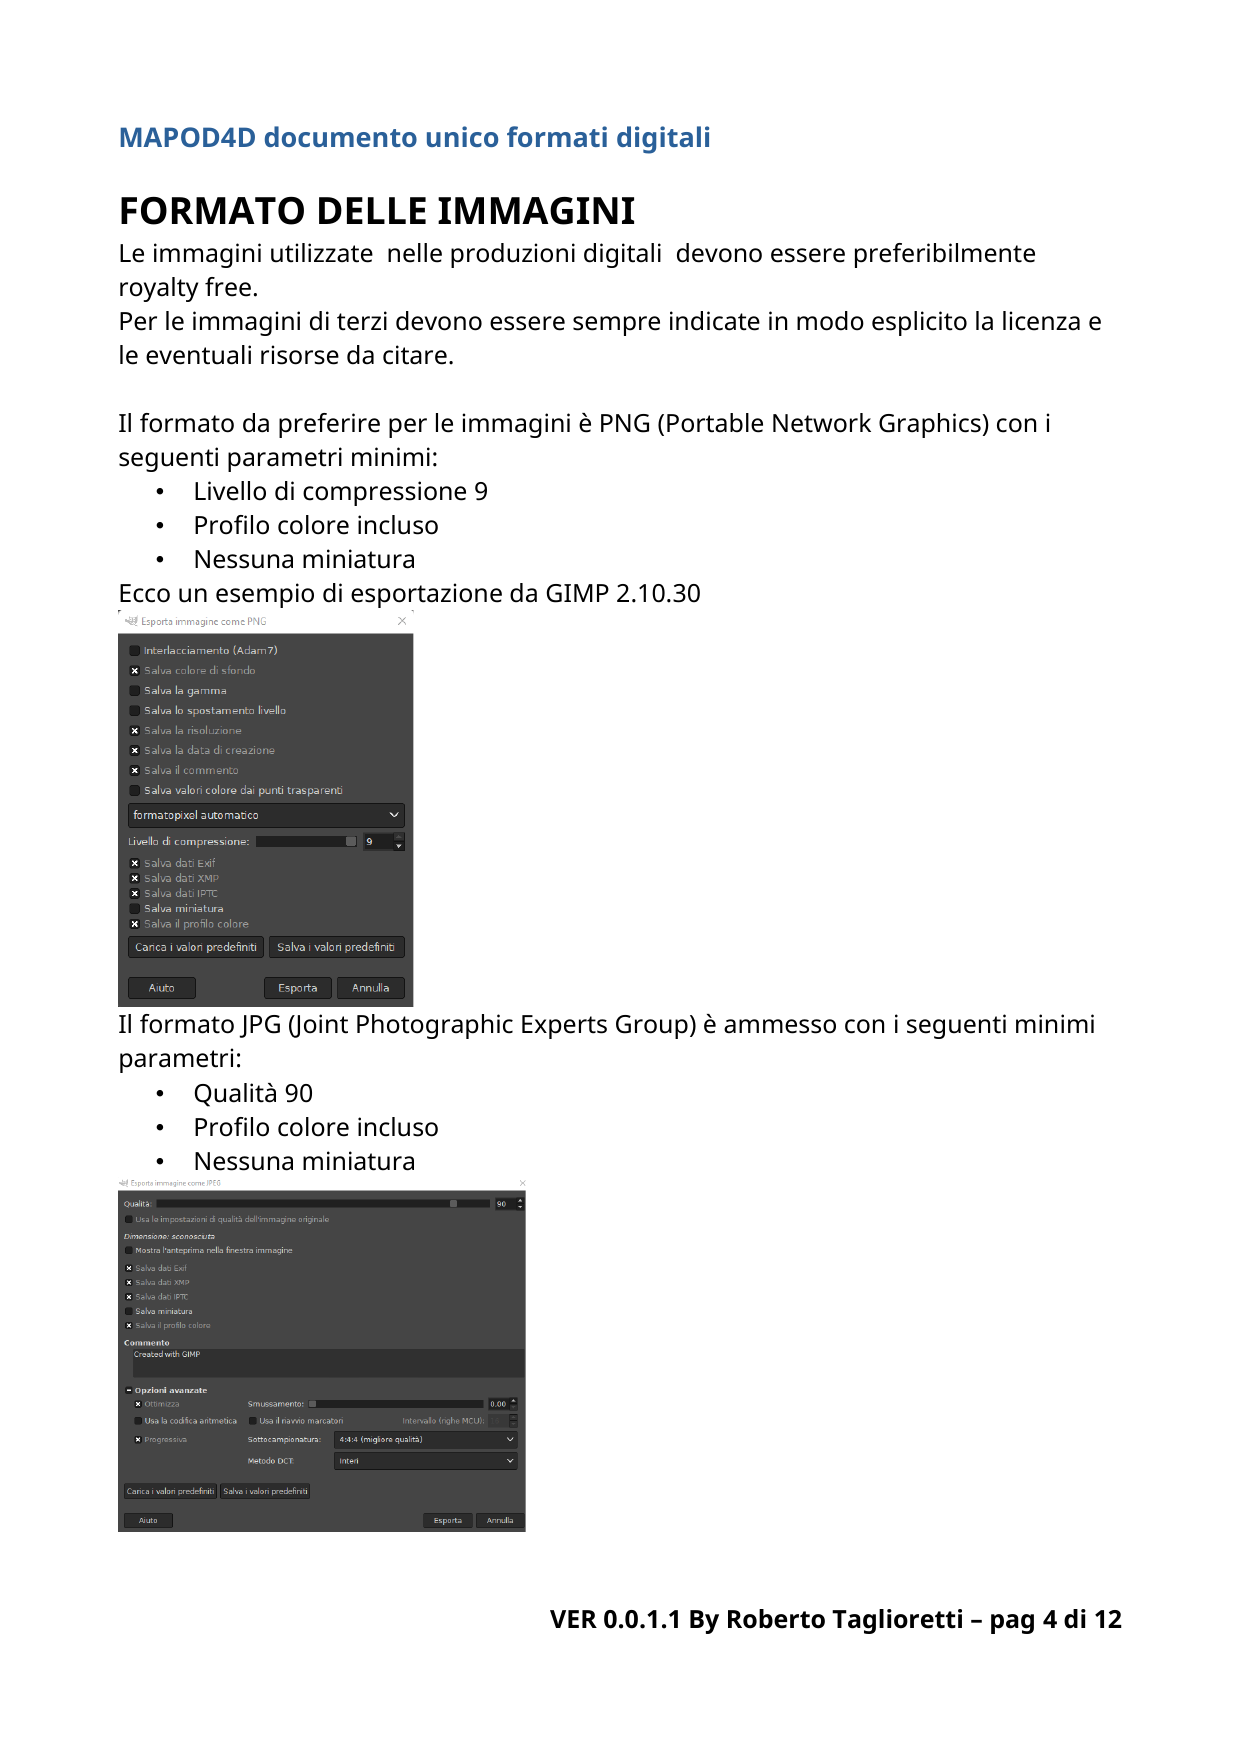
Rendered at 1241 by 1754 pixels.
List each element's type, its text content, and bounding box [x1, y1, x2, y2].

picture [118, 610, 414, 1007]
list Qualità 90 [156, 1075, 1122, 1109]
list Profilo colore incluso [156, 1109, 1122, 1143]
picture [118, 1177, 526, 1532]
text Il formato JPG (Joint Photographic Experts Group) è ammesso con i seguenti minimi parametri: [118, 1007, 1122, 1075]
list Profilo colore incluso [156, 508, 1122, 542]
text Ecco un esempio di esportazione da GIMP 2.10.30 [118, 576, 1122, 610]
text Per le immagini di terzi devono essere sempre indicate in modo esplicito la licenza e le eventuali risorse da citare. [118, 304, 1122, 372]
text Il formato da preferire per le immagini è PNG (Portable Network Graphics) con i seguenti parametri minimi: [118, 406, 1122, 474]
list Livello di compressione 9 [156, 474, 1122, 508]
text Le immagini utilizzate nelle produzioni digitali devono essere preferibilmente royalty free. [118, 236, 1122, 304]
text FORMATO DELLE IMMAGINI [118, 184, 1122, 236]
list Nessuna miniatura [156, 1143, 1122, 1177]
list Nessuna miniatura [156, 542, 1122, 576]
